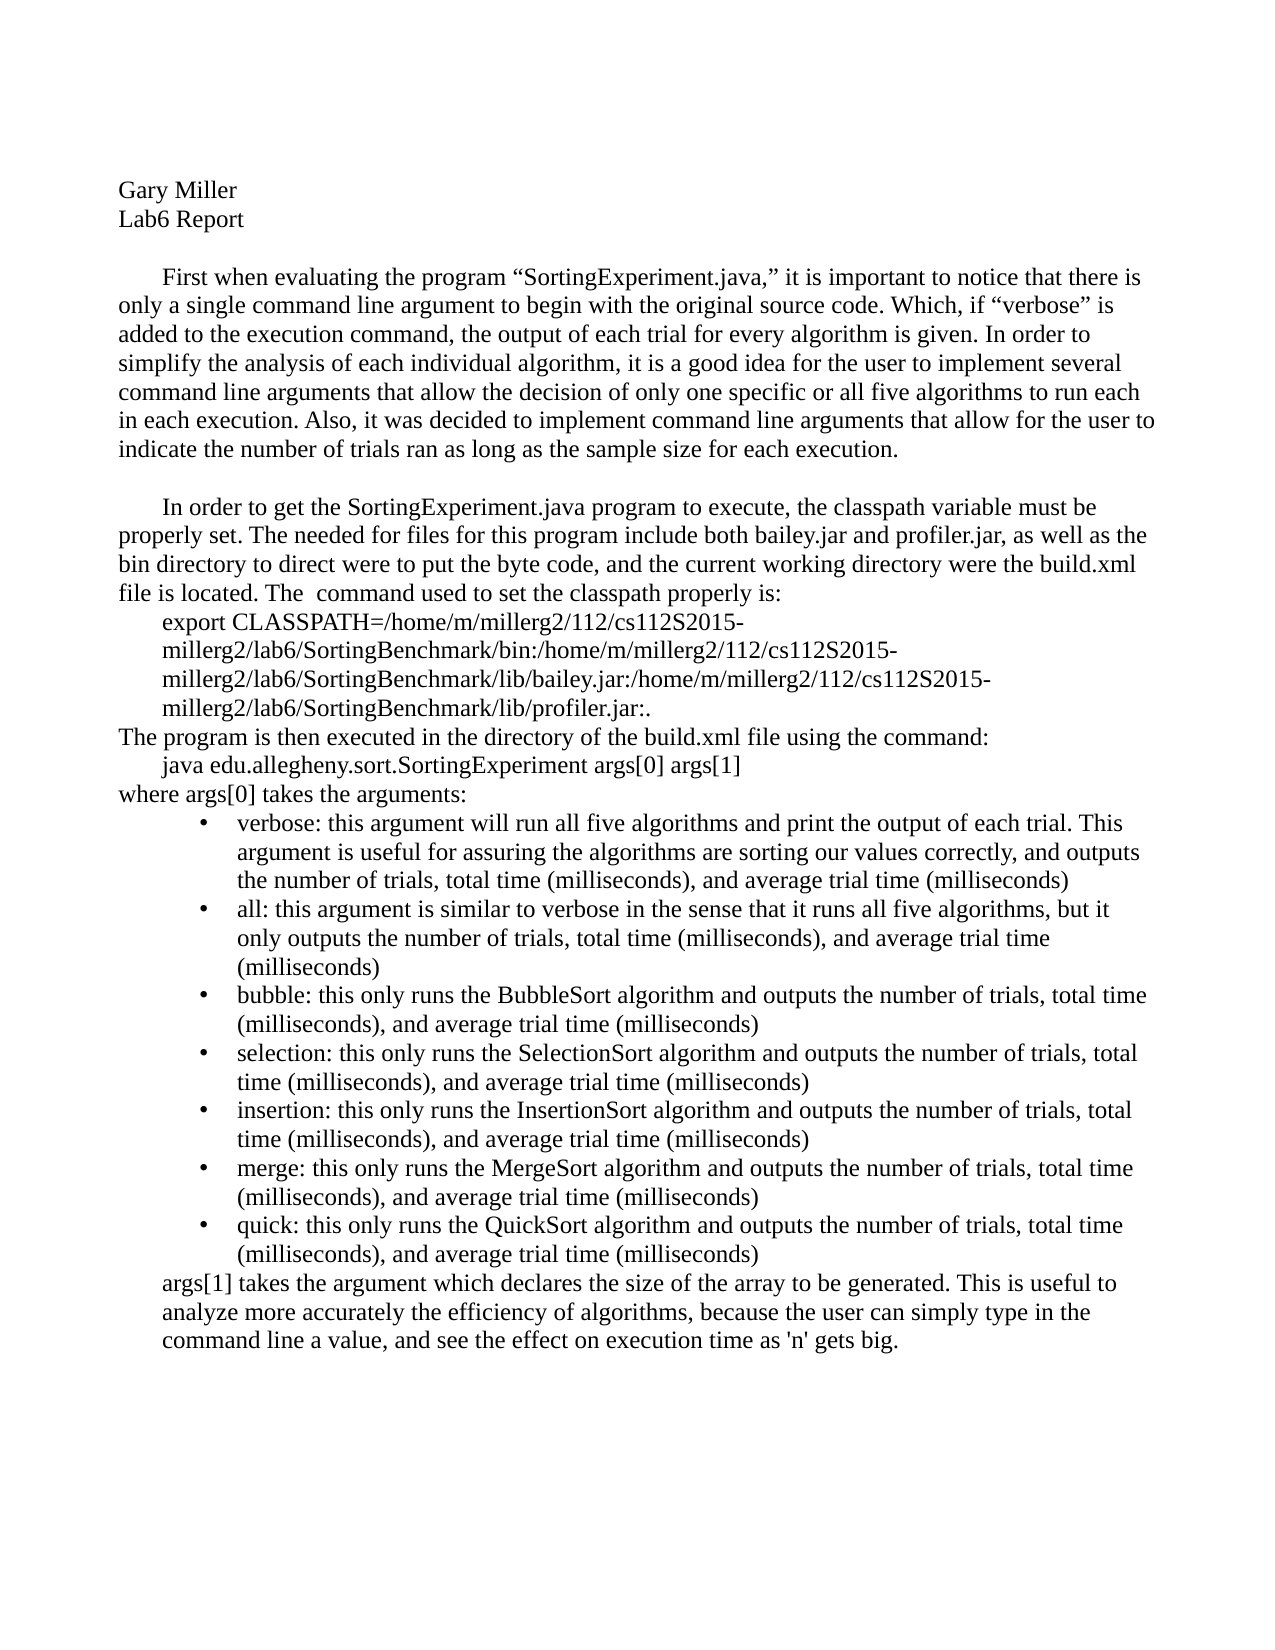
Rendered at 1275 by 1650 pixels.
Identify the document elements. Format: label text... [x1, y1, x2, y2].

list bubble: this only runs the BubbleSort algorithm and outputs the number of trials, total time (milliseconds), and average trial time (milliseconds) [199, 981, 1157, 1038]
text The program is then executed in the directory of the build.xml file using the command: [118, 722, 1157, 751]
text Gary Miller [118, 176, 1157, 204]
text args[1] takes the argument which declares the size of the array to be generated. This is useful to analyze more accurately the efficiency of algorithms, because the user can simply type in the command line a value, and see the effect on execution time as 'n' gets big. [118, 1268, 1157, 1354]
list insertion: this only runs the InsertionSort algorithm and outputs the number of trials, total time (milliseconds), and average trial time (milliseconds) [199, 1096, 1157, 1153]
list quick: this only runs the QuickSort algorithm and outputs the number of trials, total time (milliseconds), and average trial time (milliseconds) [199, 1211, 1157, 1268]
text Lab6 Report [118, 204, 1157, 233]
text java edu.allegheny.sort.SortingExperiment args[0] args[1] [118, 751, 1157, 779]
text where args[0] takes the arguments: [118, 779, 1157, 808]
list all: this argument is similar to verbose in the sense that it runs all five algorithms, but it only outputs the number of trials, total time (milliseconds), and average trial time (milliseconds) [199, 894, 1157, 981]
list merge: this only runs the MergeSort algorithm and outputs the number of trials, total time (milliseconds), and average trial time (milliseconds) [199, 1153, 1157, 1211]
text export CLASSPATH=/home/m/millerg2/112/cs112S2015- millerg2/lab6/SortingBenchmark/bin:/home/m/millerg2/112/cs112S2015- millerg2/lab6/SortingBenchmark/lib/bailey.jar:/home/m/millerg2/112/cs112S2015- millerg2/lab6/SortingBenchmark/lib/profiler.jar:. [118, 607, 1157, 722]
list verbose: this argument will run all five algorithms and print the output of each trial. This argument is useful for assuring the algorithms are sorting our values correctly, and outputs the number of trials, total time (milliseconds), and average trial time (milliseconds) [199, 808, 1157, 894]
list selection: this only runs the SelectionSort algorithm and outputs the number of trials, total time (milliseconds), and average trial time (milliseconds) [199, 1038, 1157, 1096]
text First when evaluating the program “SortingExperiment.java,” it is important to notice that there is only a single command line argument to begin with the original source code. Which, if “verbose” is added to the execution command, the output of each trial for every algorithm is given. In order to simplify the analysis of each individual algorithm, it is a good idea for the user to implement several command line arguments that allow the decision of only one specific or all five algorithms to run each in each execution. Also, it was decided to implement command line arguments that allow for the user to indicate the number of trials ran as long as the sample size for each execution. [118, 262, 1157, 463]
text In order to get the SortingExperiment.java program to execute, the classpath variable must be properly set. The needed for files for this program include both bailey.jar and profiler.jar, as well as the bin directory to direct were to put the byte code, and the current working directory were the build.xml file is located. The command used to set the classpath properly is: [118, 492, 1157, 607]
